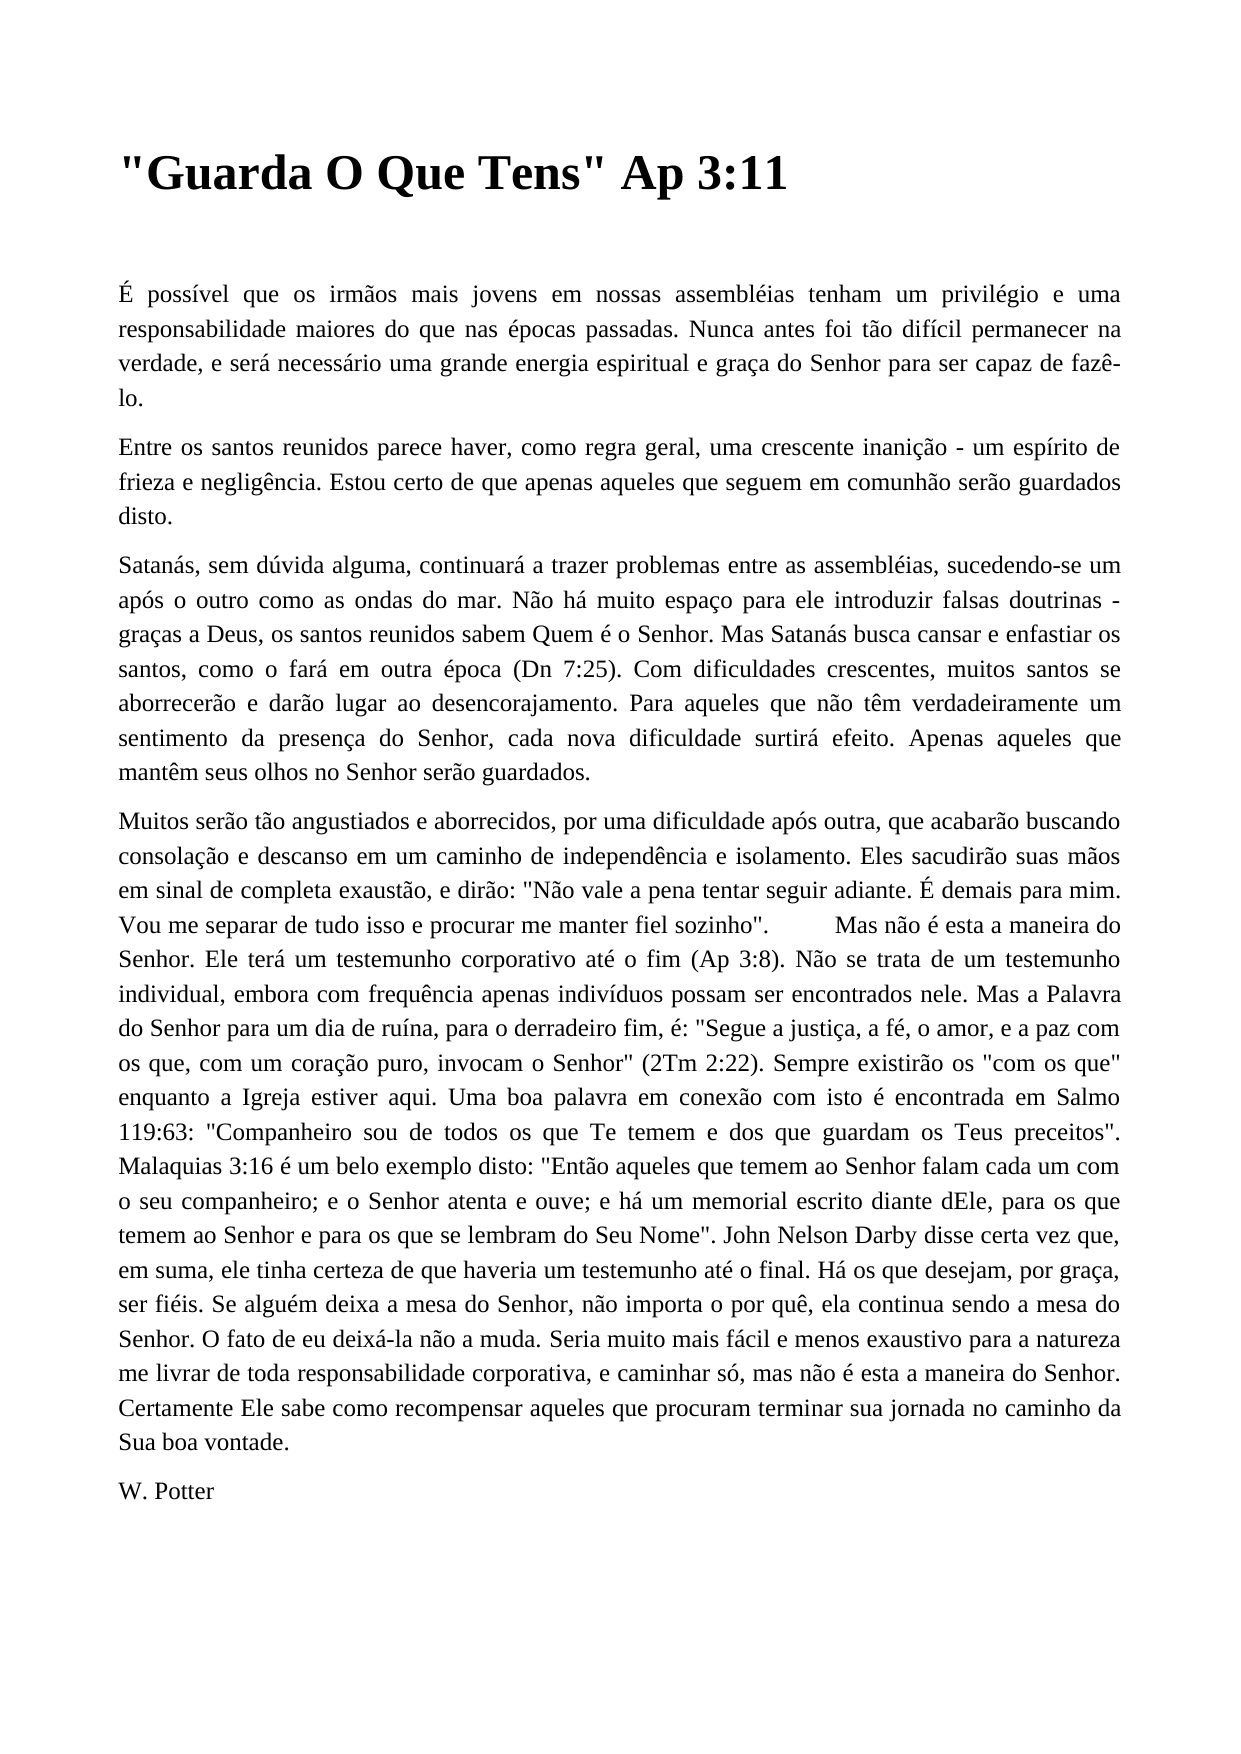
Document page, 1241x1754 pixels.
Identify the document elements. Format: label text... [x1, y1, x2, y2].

text Entre os santos reunidos parece haver, como regra geral, uma crescente inanição - um espírito de frieza e negligência. Estou certo de que apenas aqueles que seguem em comunhão serão guardados disto. [118, 432, 1122, 530]
text Satanás, sem dúvida alguma, continuará a trazer problemas entre as assembléias, sucedendo-se um após o outro como as ondas do mar. Não há muito espaço para ele introduzir falsas doutrinas - graças a Deus, os santos reunidos sabem Quem é o Senhor. Mas Satanás busca cansar e enfastiar os santos, como o fará em outra época (Dn 7:25). Com dificuldades crescentes, muitos santos se aborrecerão e darão lugar ao desencorajamento. Para aqueles que não têm verdadeiramente um sentimento da presença do Senhor, cada nova dificuldade surtirá efeito. Apenas aqueles que mantêm seus olhos no Senhor serão guardados. [118, 550, 1122, 786]
text W. Potter [118, 1476, 1122, 1505]
subtitle "Guarda O Que Tens" Ap 3:11 [118, 143, 1122, 201]
text É possível que os irmãos mais jovens em nossas assembléias tenham um privilégio e uma responsabilidade maiores do que nas épocas passadas. Nunca antes foi tão difícil permanecer na verdade, e será necessário uma grande energia espiritual e graça do Senhor para ser capaz de fazê-lo. [118, 279, 1122, 412]
text Muitos serão tão angustiados e aborrecidos, por uma dificuldade após outra, que acabarão buscando consolação e descanso em um caminho de independência e isolamento. Eles sacudirão suas mãos em sinal de completa exaustão, e dirão: "Não vale a pena tentar seguir adiante. É demais para mim. Vou me separar de tudo isso e procurar me manter fiel sozinho". Mas não é esta a maneira do Senhor. Ele terá um testemunho corporativo até o fim (Ap 3:8). Não se trata de um testemunho individual, embora com frequência apenas indivíduos possam ser encontrados nele. Mas a Palavra do Senhor para um dia de ruína, para o derradeiro fim, é: "Segue a justiça, a fé, o amor, e a paz com os que, com um coração puro, invocam o Senhor" (2Tm 2:22). Sempre existirão os "com os que" enquanto a Igreja estiver aqui. Uma boa palavra em conexão com isto é encontrada em Salmo 119:63: "Companheiro sou de todos os que Te temem e dos que guardam os Teus preceitos". Malaquias 3:16 é um belo exemplo disto: "Então aqueles que temem ao Senhor falam cada um com o seu companheiro; e o Senhor atenta e ouve; e há um memorial escrito diante dEle, para os que temem ao Senhor e para os que se lembram do Seu Nome". John Nelson Darby disse certa vez que, em suma, ele tinha certeza de que haveria um testemunho até o final. Há os que desejam, por graça, ser fiéis. Se alguém deixa a mesa do Senhor, não importa o por quê, ela continua sendo a mesa do Senhor. O fato de eu deixá-la não a muda. Seria muito mais fácil e menos exaustivo para a natureza me livrar de toda responsabilidade corporativa, e caminhar só, mas não é esta a maneira do Senhor. Certamente Ele sabe como recompensar aqueles que procuram terminar sua jornada no caminho da Sua boa vontade. [118, 806, 1122, 1456]
